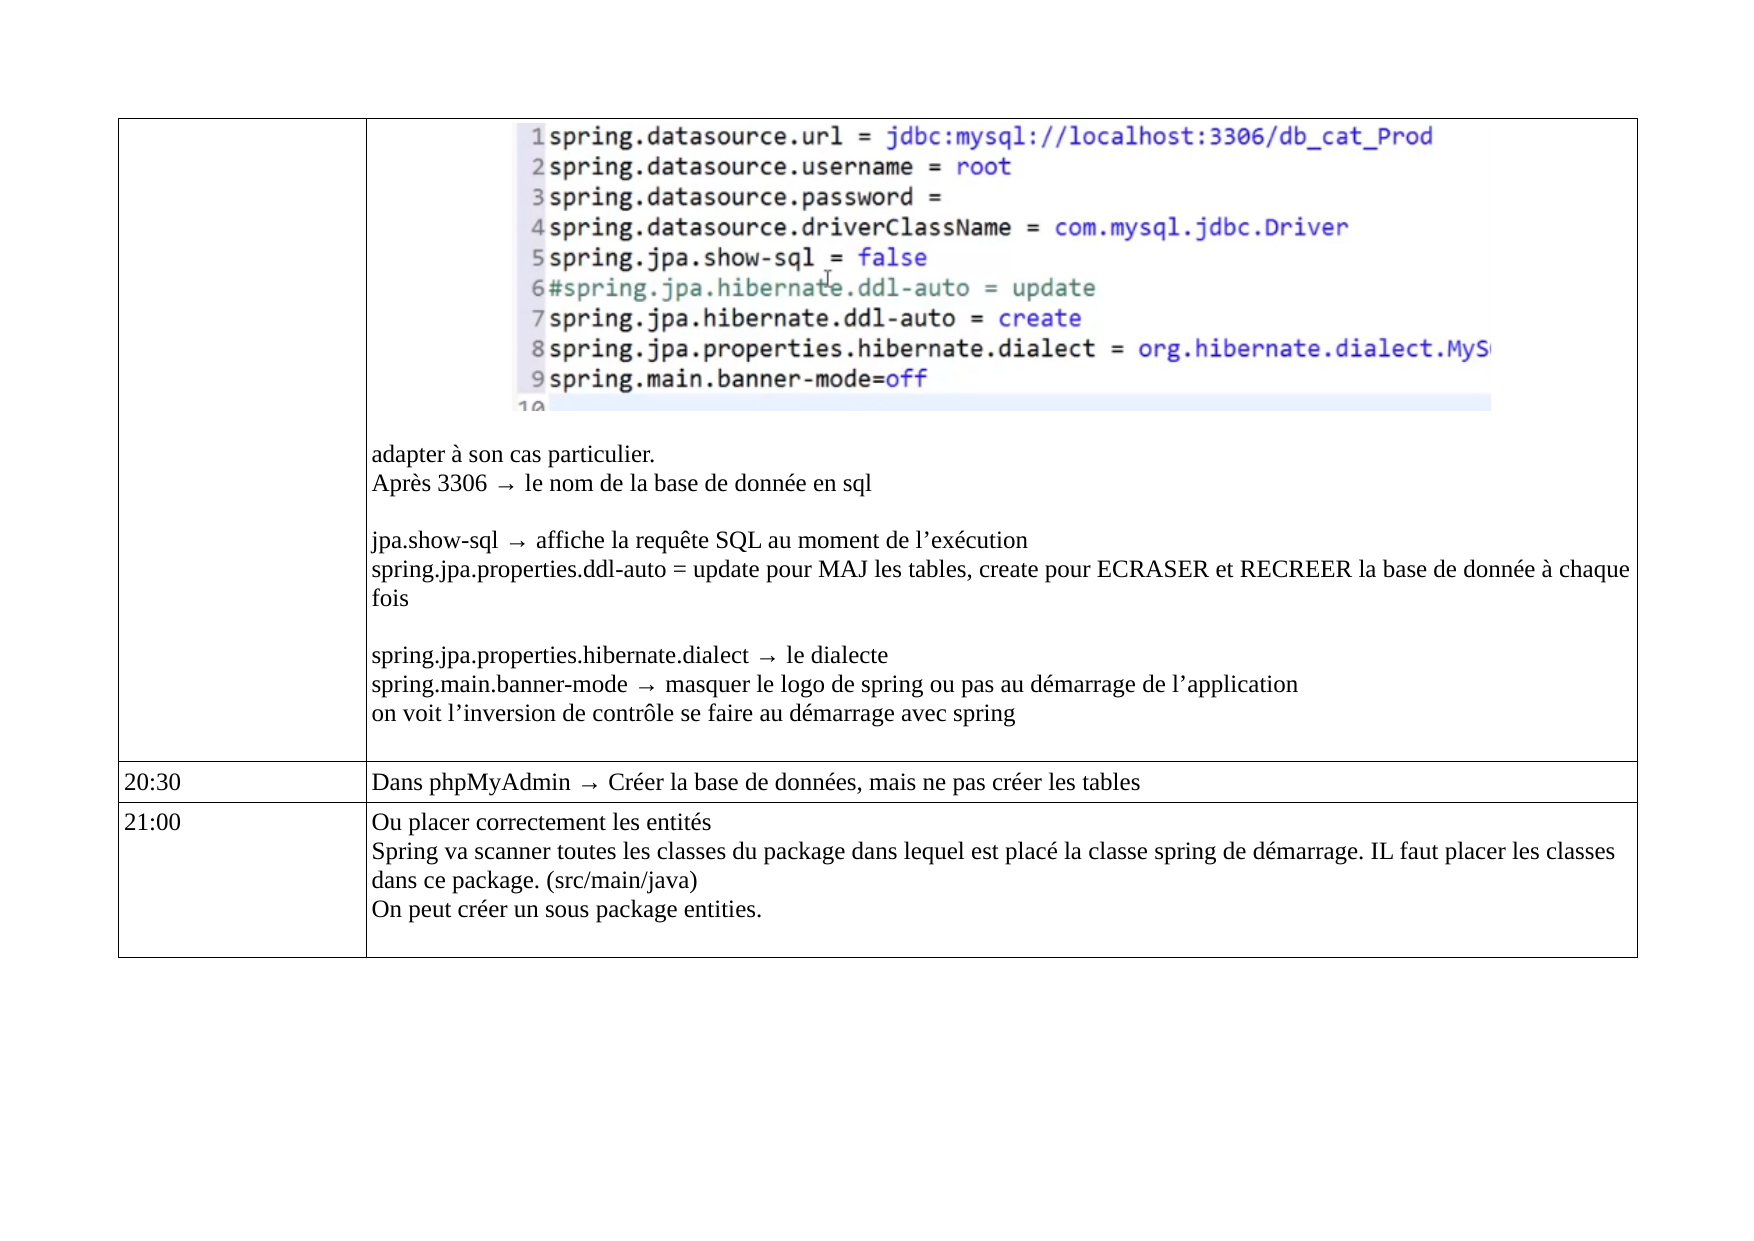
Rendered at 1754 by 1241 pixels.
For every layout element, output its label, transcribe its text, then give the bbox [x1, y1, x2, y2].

table_cell Dans phpMyAdmin → Créer la base de données, mais ne pas créer les tables [367, 762, 1637, 802]
table_cell 21:00 [119, 803, 366, 957]
table_cell adapter à son cas particulier. Après 3306 → le nom de la base de donnée en sql jpa.show-sql → affiche la requête SQL au moment de l’exécution spring.jpa.properties.ddl-auto = update pour MAJ les tables, create pour ECRASER et RECREER la base de donnée à chaque fois spring.jpa.properties.hibernate.dialect → le dialecte spring.main.banner-mode → masquer le logo de spring ou pas au démarrage de l’application on voit l’inversion de contrôle se faire au démarrage avec spring [367, 119, 1637, 761]
table_cell 20:30 [119, 762, 366, 802]
picture [511, 123, 1492, 411]
table_cell [119, 119, 366, 761]
table_cell Ou placer correctement les entités Spring va scanner toutes les classes du package dans lequel est placé la classe spring de démarrage. IL faut placer les classes dans ce package. (src/main/java) On peut créer un sous package entities. [367, 803, 1637, 957]
